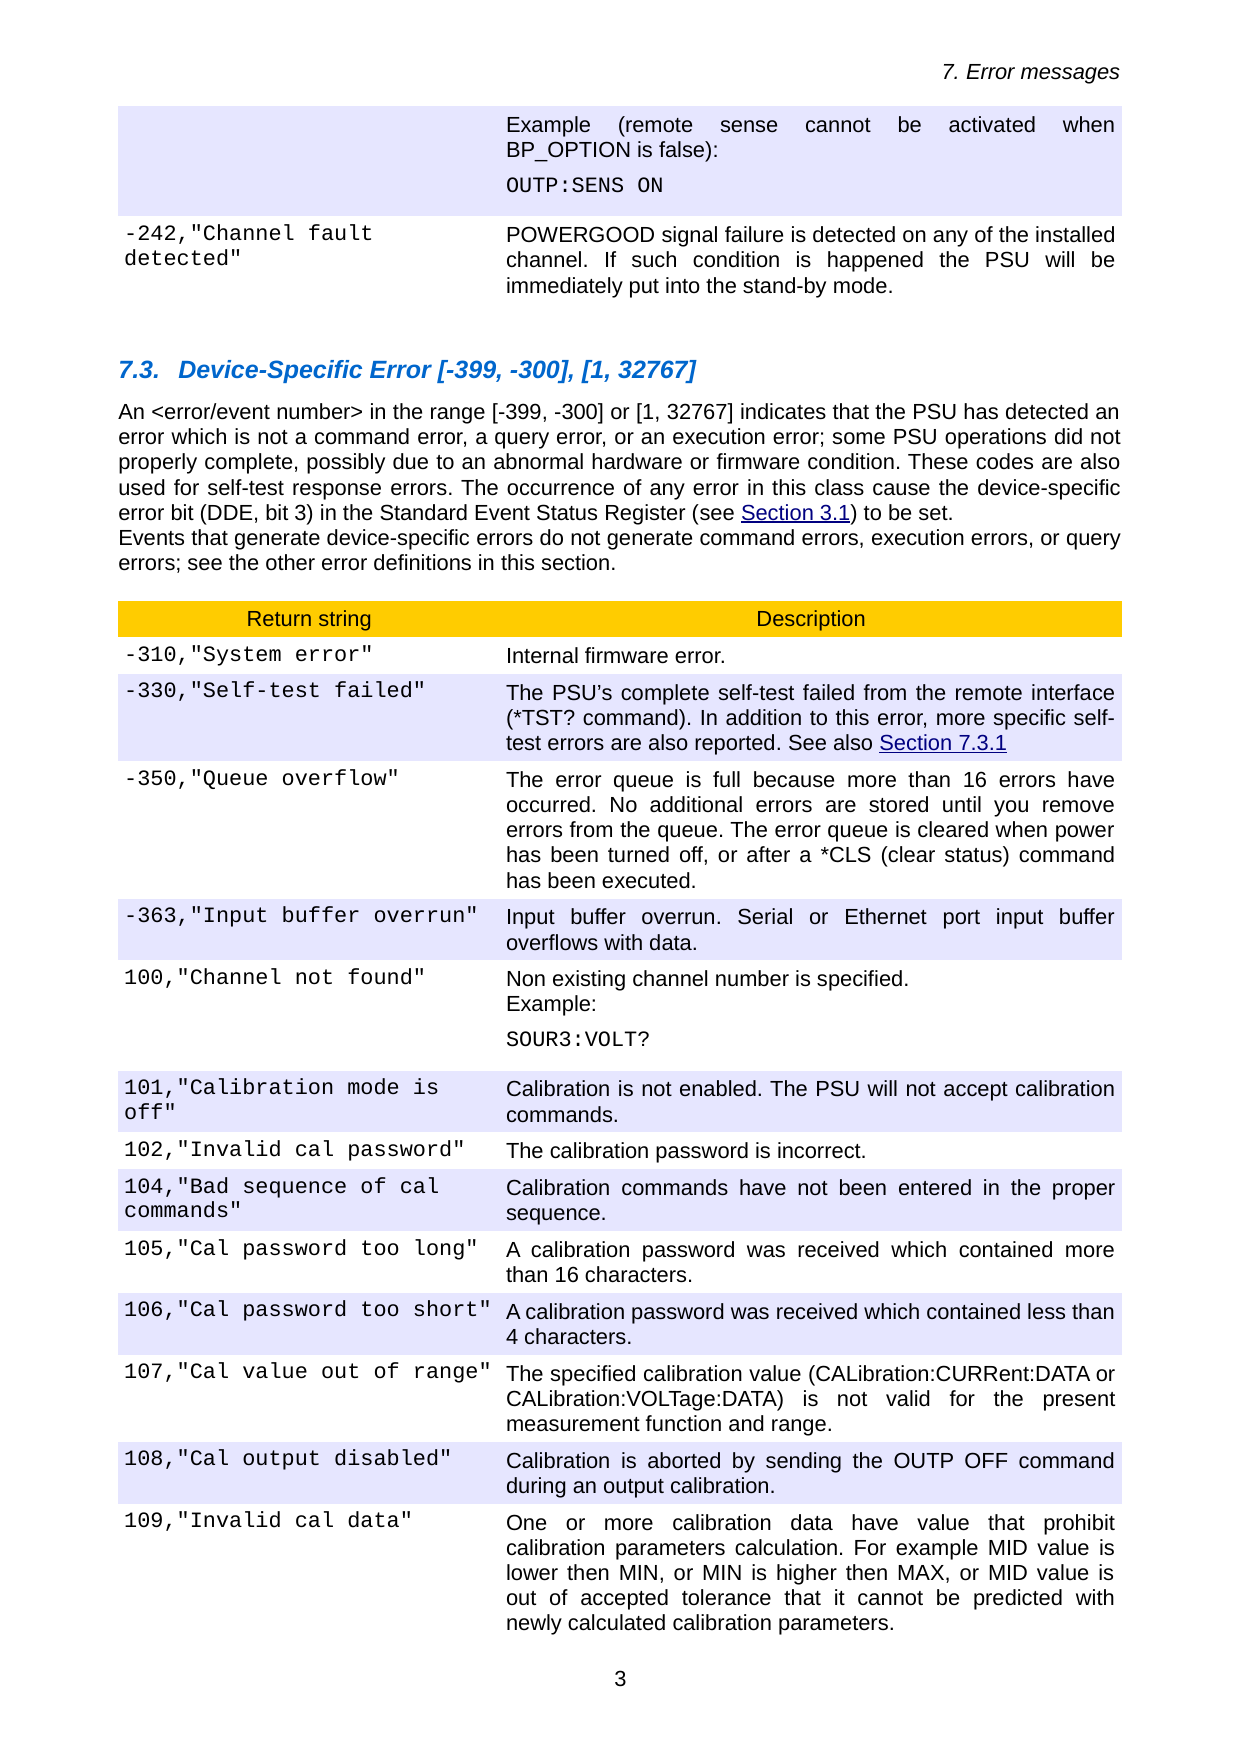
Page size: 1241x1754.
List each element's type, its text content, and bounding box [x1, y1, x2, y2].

table_cell [118, 106, 500, 216]
table_cell -363,"Input buffer overrun" [118, 899, 500, 960]
table_cell 100,"Channel not found" [118, 960, 500, 1071]
table_cell Non existing channel number is specified. Example: SOUR3:VOLT? [500, 960, 1122, 1071]
table_cell 102,"Invalid cal password" [118, 1133, 500, 1169]
table_cell One or more calibration data have value that prohibit calibration parameters calculation. For example MID value is lower then MIN, or MIN is higher then MAX, or MID value is out of accepted tolerance that it cannot be predicted with newly calculated calibration parameters. [500, 1504, 1122, 1641]
table_cell -330,"Self-test failed" [118, 674, 500, 761]
table_cell 105,"Cal password too long" [118, 1231, 500, 1293]
table_cell Example (remote sense cannot be activated when BP_OPTION is false): OUTP:SENS ON [500, 106, 1122, 216]
table_cell The specified calibration value (CALibration:CURRent:DATA or CALibration:VOLTage:DATA) is not valid for the present measurement function and range. [500, 1355, 1122, 1442]
table_cell Calibration commands have not been entered in the proper sequence. [500, 1169, 1122, 1231]
table_cell A calibration password was received which contained more than 16 characters. [500, 1231, 1122, 1293]
table_cell 109,"Invalid cal data" [118, 1504, 500, 1641]
table_cell A calibration password was received which contained less than 4 characters. [500, 1293, 1122, 1355]
table_cell -350,"Queue overflow" [118, 761, 500, 898]
table_cell 106,"Cal password too short" [118, 1293, 500, 1355]
table_cell The calibration password is incorrect. [500, 1133, 1122, 1169]
table_cell 101,"Calibration mode is off" [118, 1071, 500, 1132]
table_header Description [500, 601, 1122, 637]
table_cell -310,"System error" [118, 637, 500, 674]
table_cell 104,"Bad sequence of cal commands" [118, 1169, 500, 1231]
table_cell The error queue is full because more than 16 errors have occurred. No additional errors are stored until you remove errors from the queue. The error queue is cleared when power has been turned off, or after a *CLS (clear status) command has been executed. [500, 761, 1122, 898]
text An <error/event number> in the range [-399, -300] or [1, 32767] indicates that the PSU has detected an error which is not a command error, a query error, or an execution error; some PSU operations did not properly complete, possibly due to an abnormal hardware or firmware condition. These codes are also used for self-test response errors. The occurrence of any error in this class cause the device-specific error bit (DDE, bit 3) in the Standard Event Status Register (see Section 3.1) to be set. [118, 399, 1122, 525]
table_cell 108,"Cal output disabled" [118, 1442, 500, 1504]
table_cell POWERGOOD signal failure is detected on any of the installed channel. If such condition is happened the PSU will be immediately put into the stand-by mode. [500, 216, 1122, 303]
table_cell -242,"Channel fault detected" [118, 216, 500, 303]
subtitle Device-Specific Error [-399, -300], [1, 32767] [118, 355, 1122, 384]
table_cell Internal firmware error. [500, 637, 1122, 674]
table_header Return string [118, 601, 500, 637]
text Events that generate device-specific errors do not generate command errors, execution errors, or query errors; see the other error definitions in this section. [118, 525, 1122, 575]
table_cell 107,"Cal value out of range" [118, 1355, 500, 1442]
table_cell Input buffer overrun. Serial or Ethernet port input buffer overflows with data. [500, 899, 1122, 960]
table_cell Calibration is aborted by sending the OUTP OFF command during an output calibration. [500, 1442, 1122, 1504]
table_cell The PSU’s complete self-test failed from the remote interface (*TST? command). In addition to this error, more specific self-test errors are also reported. See also Section 7.3.1 [500, 674, 1122, 761]
table_cell Calibration is not enabled. The PSU will not accept calibration commands. [500, 1071, 1122, 1132]
